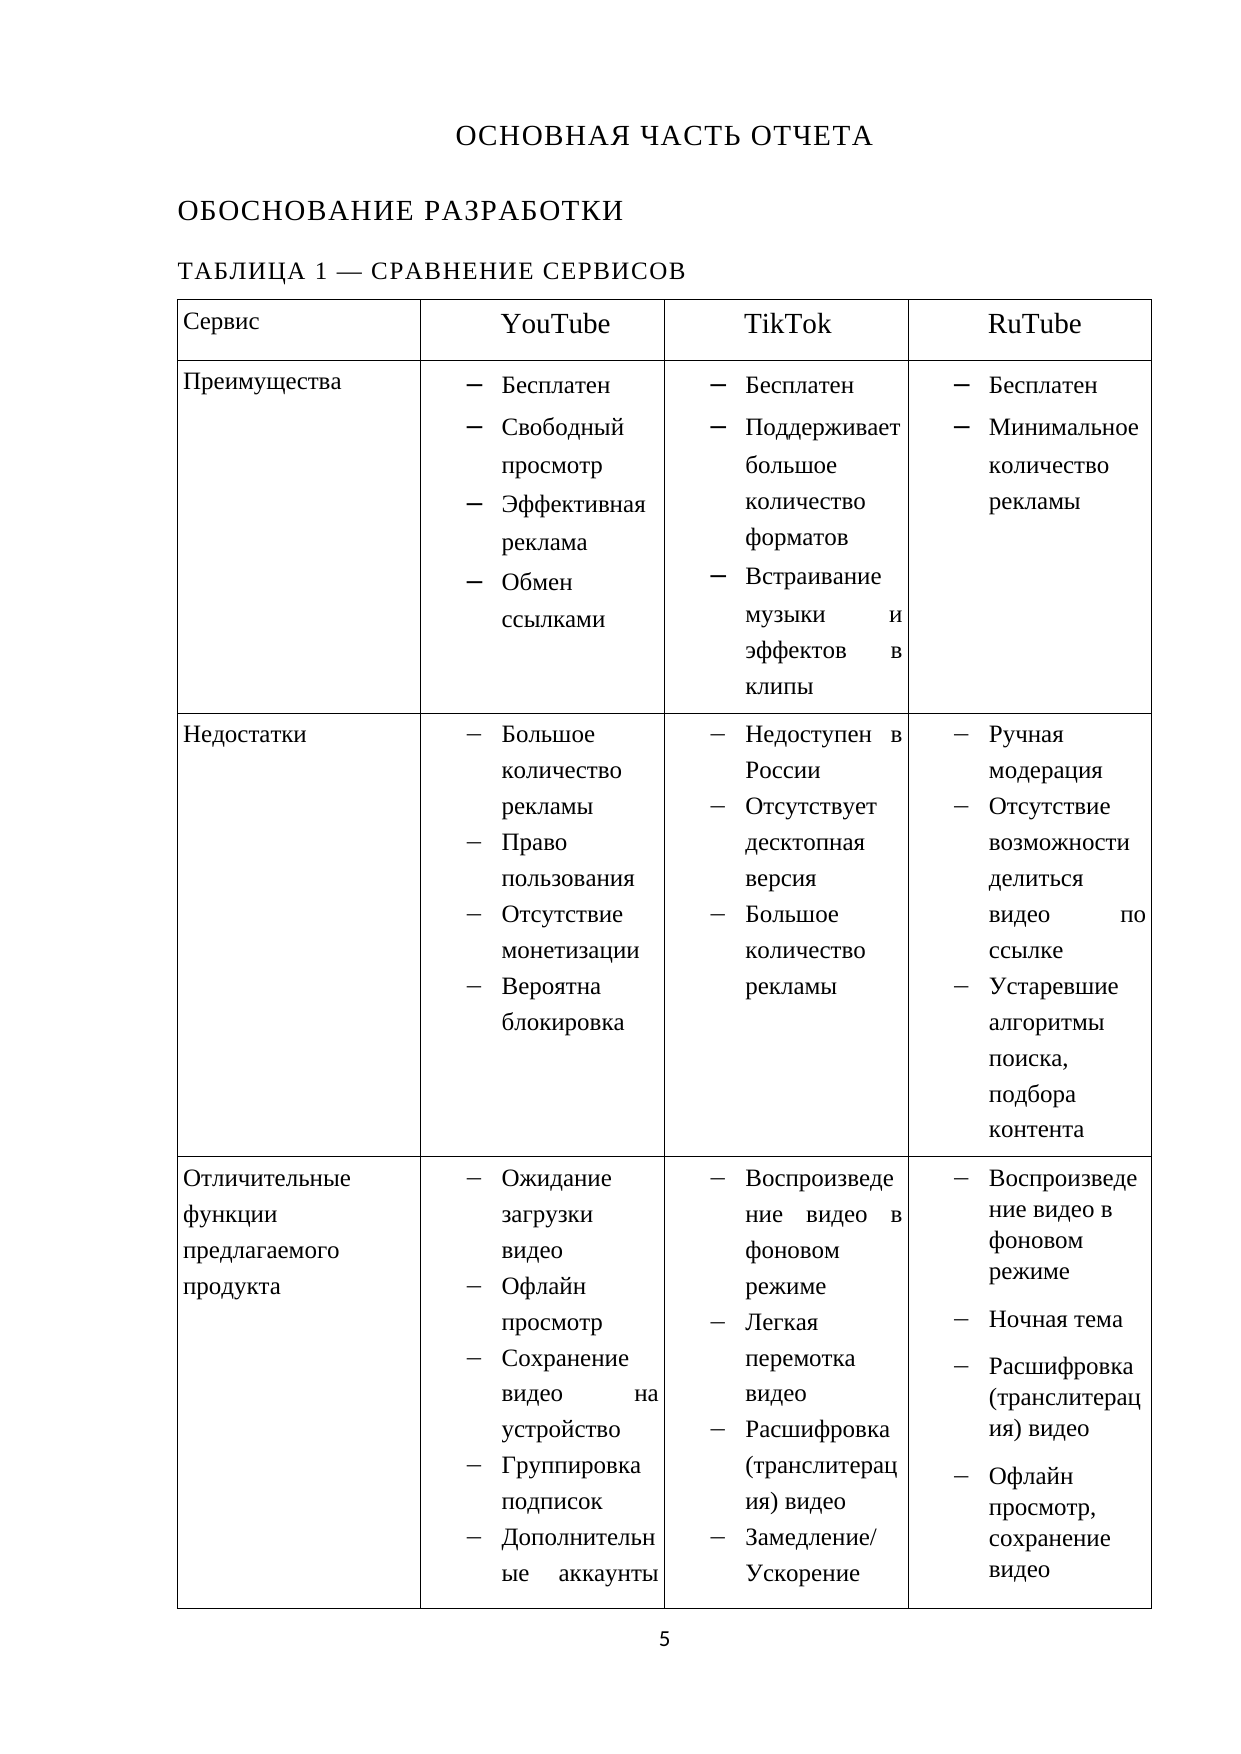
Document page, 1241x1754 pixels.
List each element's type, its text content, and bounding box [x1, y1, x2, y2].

table_cell Преимущества [178, 361, 420, 712]
table_cell Отличительные функции предлагаемого продукта [178, 1157, 420, 1608]
subtitle Основная часть отчета [177, 118, 1152, 152]
table_cell Бесплатен Поддерживает большое количество форматов Встраивание музыки и эффектов в клипы [665, 361, 908, 712]
subtitle Таблица 1 — Сравнение сервисов [177, 256, 1152, 285]
table_cell Ожидание загрузки видео Офлайн просмотр Сохранение видео на устройство Группировка подписок Дополнительные аккаунты [421, 1157, 664, 1608]
table_header RuTube [909, 300, 1151, 359]
table_header TikTok [665, 300, 908, 359]
table_cell Недостатки [178, 714, 420, 1156]
table_cell Воспроизведение видео в фоновом режиме Легкая перемотка видео Расшифровка (транслитерация) видео Замедление/Ускорение видео Офлайн просмотр, сохранение видео Группировка подписок Продвинутый поиск по фильтрам Дополнительные аккаунты для основного аккаунта [665, 1157, 908, 1608]
table_cell Воспроизведение видео в фоновом режиме Ночная тема Расшифровка (транслитерация) видео Офлайн просмотр, сохранение видео Группировка подписок Продвинутый поиск по фильтрам Дополнительные аккаунты для основного аккаунта [909, 1157, 1151, 1608]
table_cell Ручная модерация Отсутствие возможности делиться видео по ссылке Устаревшие алгоритмы поиска, подбора контента [909, 714, 1151, 1156]
table_cell Недоступен в России Отсутствует десктопная версия Большое количество рекламы [665, 714, 908, 1156]
table_cell Большое количество рекламы Право пользования Отсутствие монетизации Вероятна блокировка [421, 714, 664, 1156]
subtitle Обоснование разработки [177, 193, 1152, 227]
table_header Сервис [178, 300, 420, 359]
table_cell Бесплатен Свободный просмотр Эффективная реклама Обмен ссылками [421, 361, 664, 712]
table_cell Бесплатен Минимальное количество рекламы [909, 361, 1151, 712]
table_header YouTube [421, 300, 664, 359]
